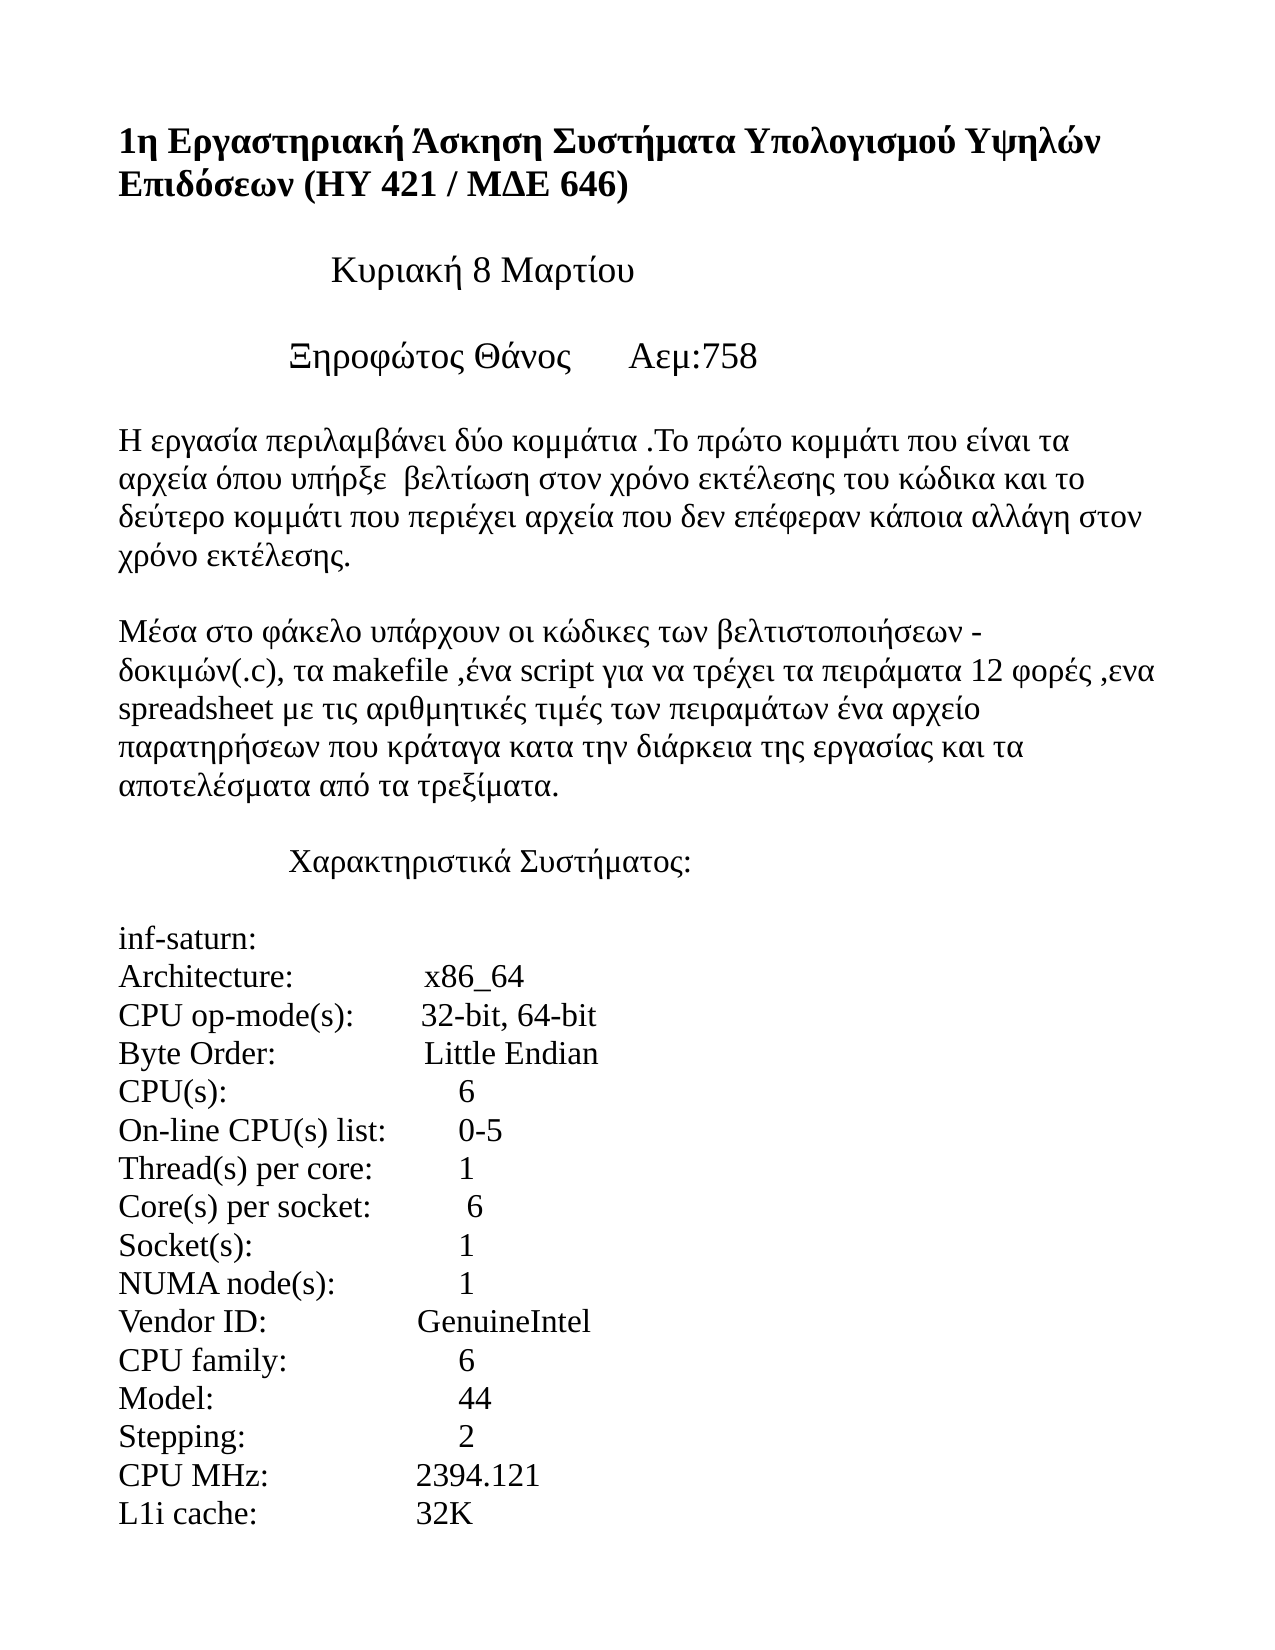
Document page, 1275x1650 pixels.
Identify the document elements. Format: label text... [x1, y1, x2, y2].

text Stepping: 2 [118, 1417, 1157, 1455]
text CPU(s): 6 [118, 1072, 1157, 1110]
text Core(s) per socket: 6 [118, 1187, 1157, 1225]
text Ξηροφώτος Θάνος Αεμ:758 [118, 334, 1157, 377]
text NUMA node(s): 1 [118, 1263, 1157, 1302]
text Κυριακή 8 Μαρτίου [118, 247, 1157, 291]
text CPU family: 6 [118, 1340, 1157, 1378]
text CPU MHz: 2394.121 [118, 1455, 1157, 1493]
text Vendor ID: GenuineIntel [118, 1302, 1157, 1340]
text 1η Εργαστηριακή Άσκηση Συστήματα Υπολογισμού Υψηλών Επιδόσεων (ΗΥ 421 / ΜΔΕ 646) [118, 118, 1157, 204]
text inf-saturn: [118, 918, 1157, 957]
text Thread(s) per core: 1 [118, 1148, 1157, 1187]
text Architecture: x86_64 [118, 957, 1157, 995]
text On-line CPU(s) list: 0-5 [118, 1110, 1157, 1148]
text Socket(s): 1 [118, 1225, 1157, 1263]
text Byte Order: Little Endian [118, 1033, 1157, 1072]
text Μέσα στο φάκελο υπάρχουν οι κώδικες των βελτιστοποιήσεων - δοκιμών(.c), τα makefile ,ένα script για να τρέχει τα πειράματα 12 φορές ,ενα spreadsheet με τις αριθμητικές τιμές των πειραμάτων ένα αρχείο παρατηρήσεων που κράταγα κατα την διάρκεια της εργασίας και τα αποτελέσματα από τα τρεξίματα. [118, 612, 1157, 803]
text Η εργασία περιλαμβάνει δύο κομμάτια .Το πρώτο κομμάτι που είναι τα αρχεία όπου υπήρξε βελτίωση στον χρόνο εκτέλεσης του κώδικα και το δεύτερο κομμάτι που περιέχει αρχεία που δεν επέφεραν κάποια αλλάγη στον χρόνο εκτέλεσης. [118, 420, 1157, 573]
text CPU op-mode(s): 32-bit, 64-bit [118, 995, 1157, 1033]
text Χαρακτηριστικά Συστήματος: [118, 842, 1157, 880]
text L1i cache: 32K [118, 1493, 1157, 1532]
text Model: 44 [118, 1378, 1157, 1417]
